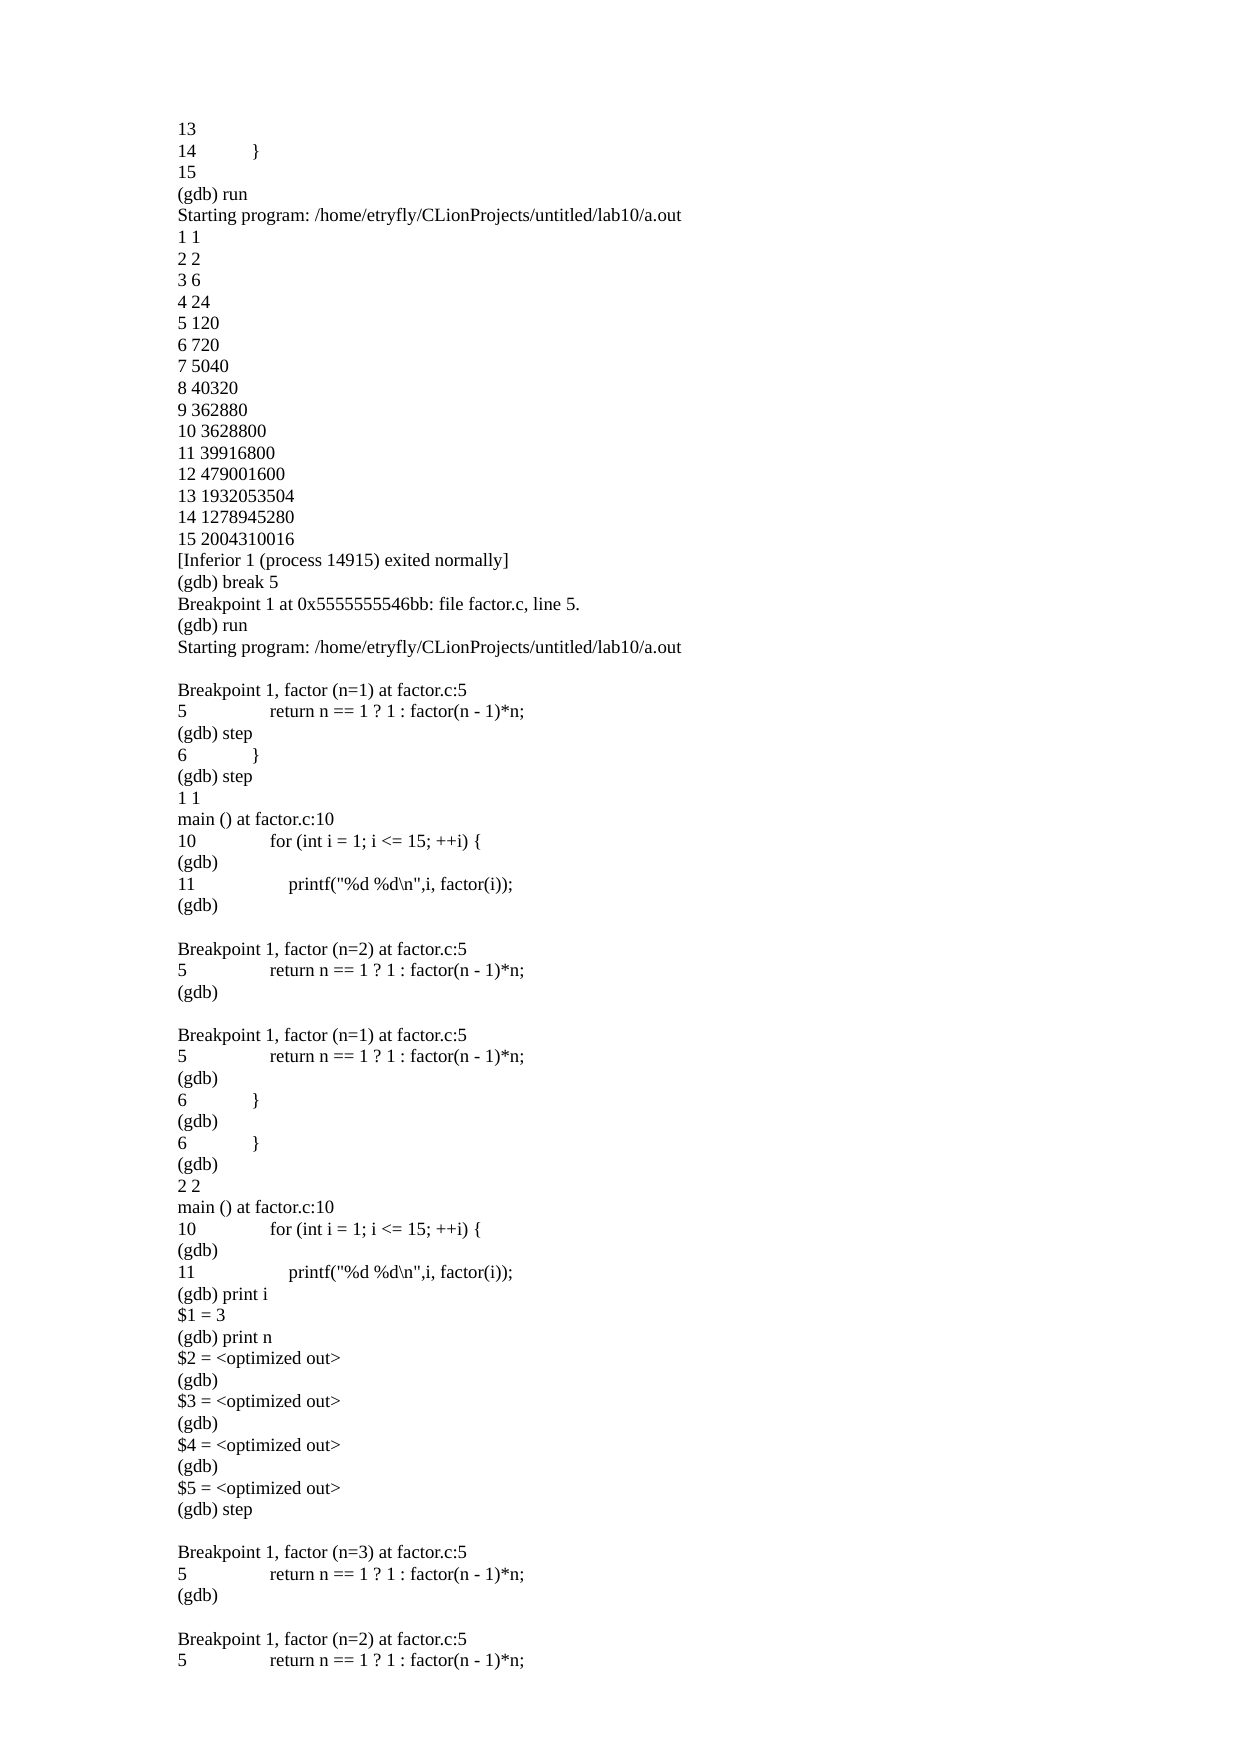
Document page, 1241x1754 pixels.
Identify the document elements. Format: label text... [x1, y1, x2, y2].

text Starting program: /home/etryfly/CLionProjects/untitled/lab10/a.out [177, 204, 1152, 226]
text 5 return n == 1 ? 1 : factor(n - 1)*n; [177, 1563, 1152, 1584]
text (gdb) [177, 1110, 1152, 1132]
text 11 39916800 [177, 442, 1152, 463]
text (gdb) [177, 1584, 1152, 1606]
text 1 1 [177, 226, 1152, 247]
text 11 printf("%d %d\n",i, factor(i)); [177, 873, 1152, 894]
text 6 } [177, 1132, 1152, 1153]
text 6 } [177, 743, 1152, 765]
text 5 return n == 1 ? 1 : factor(n - 1)*n; [177, 700, 1152, 722]
text Breakpoint 1, factor (n=2) at factor.c:5 [177, 937, 1152, 959]
text 1 1 [177, 787, 1152, 808]
text $5 = <optimized out> [177, 1477, 1152, 1498]
text (gdb) [177, 1153, 1152, 1175]
text 10 for (int i = 1; i <= 15; ++i) { [177, 830, 1152, 851]
text Breakpoint 1, factor (n=3) at factor.c:5 [177, 1541, 1152, 1563]
text 14 } [177, 140, 1152, 161]
text $3 = <optimized out> [177, 1390, 1152, 1412]
text 12 479001600 [177, 463, 1152, 485]
text (gdb) step [177, 1498, 1152, 1520]
text (gdb) step [177, 722, 1152, 743]
text 13 1932053504 [177, 485, 1152, 506]
text 9 362880 [177, 398, 1152, 420]
text (gdb) run [177, 183, 1152, 204]
text 4 24 [177, 291, 1152, 312]
text 3 6 [177, 269, 1152, 291]
text (gdb) break 5 [177, 571, 1152, 592]
text [Inferior 1 (process 14915) exited normally] [177, 549, 1152, 571]
text $4 = <optimized out> [177, 1433, 1152, 1455]
text 6 720 [177, 334, 1152, 355]
text 5 return n == 1 ? 1 : factor(n - 1)*n; [177, 959, 1152, 981]
text (gdb) [177, 1369, 1152, 1390]
text 14 1278945280 [177, 506, 1152, 528]
text $1 = 3 [177, 1304, 1152, 1326]
text (gdb) [177, 981, 1152, 1002]
text (gdb) [177, 1455, 1152, 1477]
text (gdb) [177, 894, 1152, 916]
text (gdb) run [177, 614, 1152, 636]
text 11 printf("%d %d\n",i, factor(i)); [177, 1261, 1152, 1282]
text 13 [177, 118, 1152, 140]
text Breakpoint 1, factor (n=2) at factor.c:5 [177, 1627, 1152, 1649]
text (gdb) step [177, 765, 1152, 787]
text 15 2004310016 [177, 528, 1152, 549]
text (gdb) [177, 851, 1152, 873]
text (gdb) [177, 1412, 1152, 1433]
text 10 for (int i = 1; i <= 15; ++i) { [177, 1218, 1152, 1239]
text 2 2 [177, 1175, 1152, 1196]
text (gdb) print i [177, 1282, 1152, 1304]
text 7 5040 [177, 355, 1152, 377]
text 2 2 [177, 247, 1152, 269]
text 8 40320 [177, 377, 1152, 398]
text Breakpoint 1 at 0x5555555546bb: file factor.c, line 5. [177, 592, 1152, 614]
text main () at factor.c:10 [177, 808, 1152, 830]
text (gdb) print n [177, 1326, 1152, 1347]
text main () at factor.c:10 [177, 1196, 1152, 1218]
text Breakpoint 1, factor (n=1) at factor.c:5 [177, 1024, 1152, 1045]
text 6 } [177, 1088, 1152, 1110]
text 15 [177, 161, 1152, 183]
text $2 = <optimized out> [177, 1347, 1152, 1369]
text 5 return n == 1 ? 1 : factor(n - 1)*n; [177, 1649, 1152, 1671]
text (gdb) [177, 1239, 1152, 1261]
text 10 3628800 [177, 420, 1152, 442]
text 5 return n == 1 ? 1 : factor(n - 1)*n; [177, 1045, 1152, 1067]
text Starting program: /home/etryfly/CLionProjects/untitled/lab10/a.out [177, 636, 1152, 657]
text Breakpoint 1, factor (n=1) at factor.c:5 [177, 679, 1152, 700]
text 5 120 [177, 312, 1152, 334]
text (gdb) [177, 1067, 1152, 1088]
